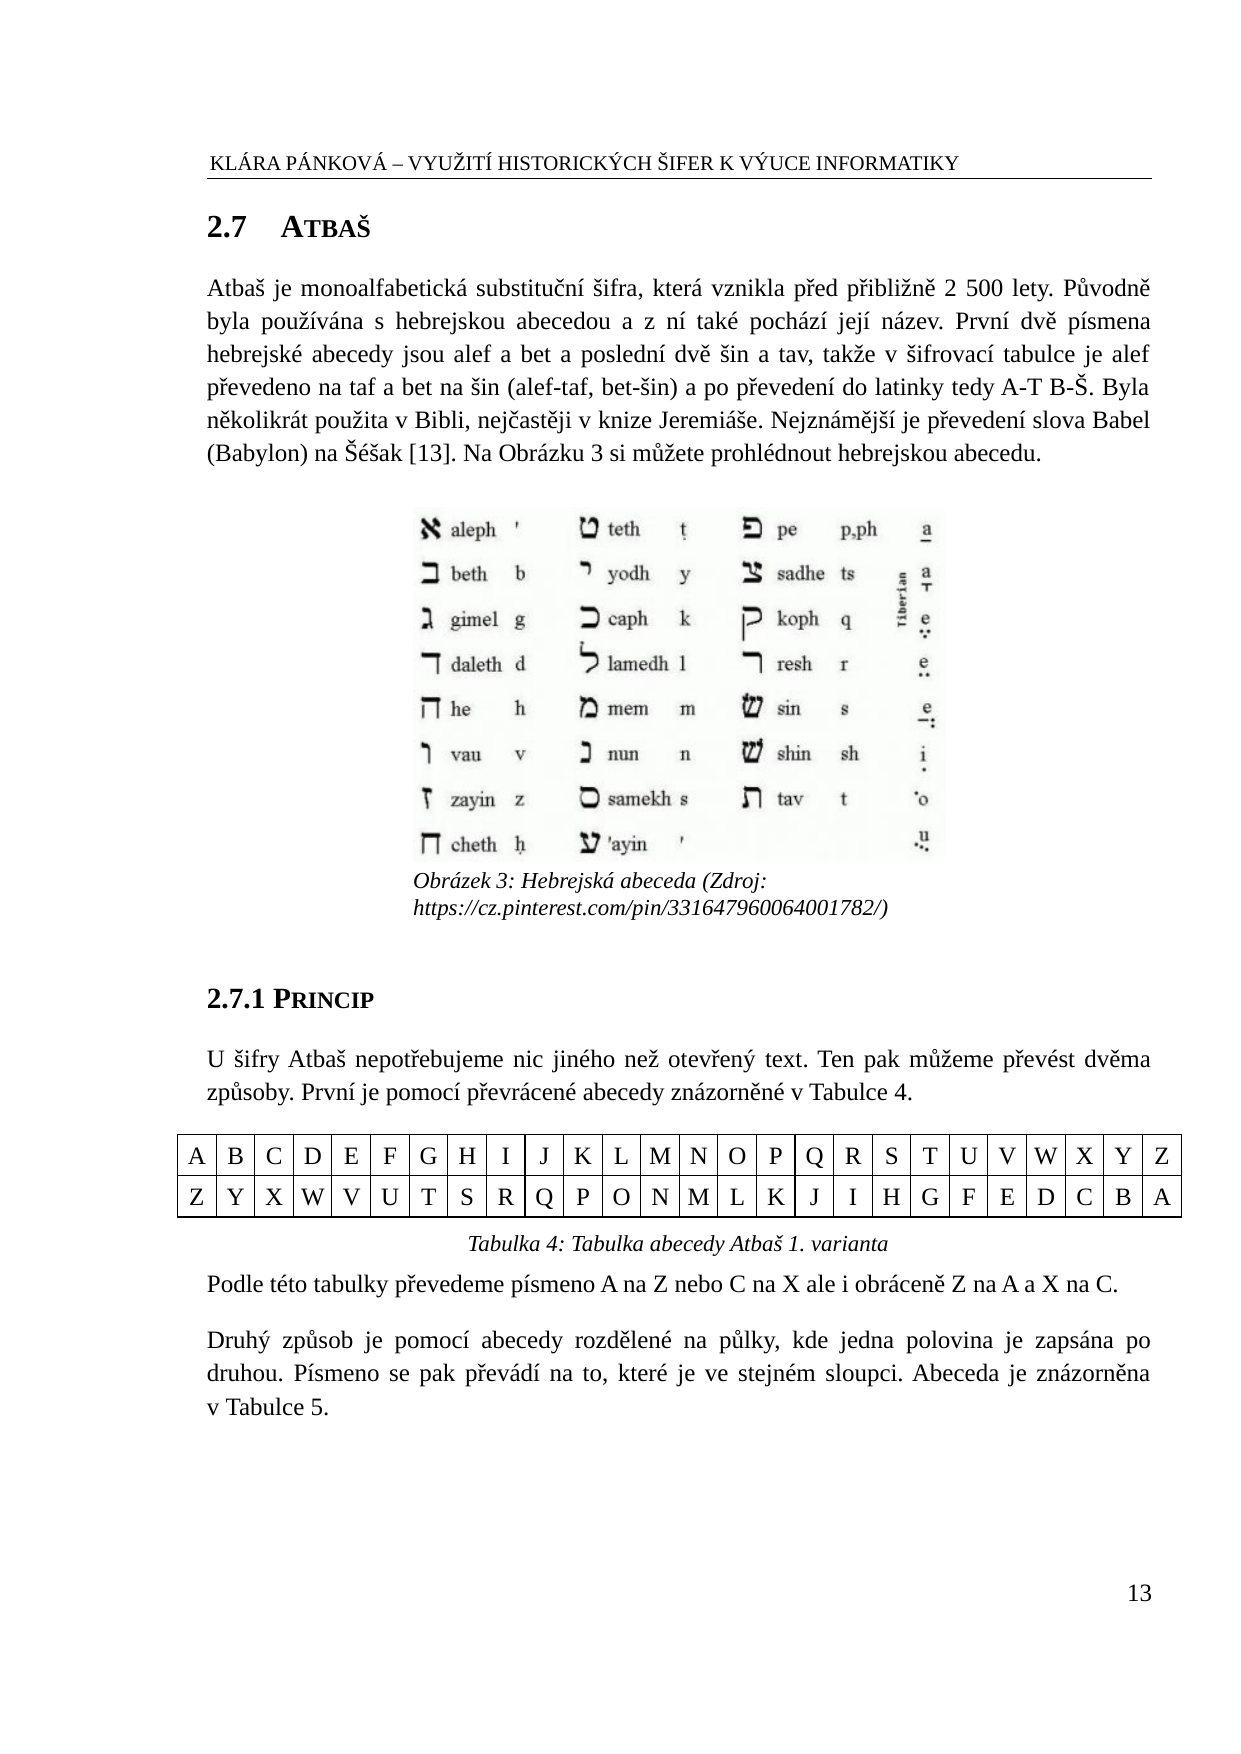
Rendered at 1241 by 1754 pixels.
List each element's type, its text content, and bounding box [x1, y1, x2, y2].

table_cell P [564, 1176, 602, 1216]
table_cell F [950, 1176, 987, 1216]
table_header U [950, 1135, 987, 1175]
table_header X [1066, 1135, 1103, 1175]
table_header V [988, 1135, 1026, 1175]
table_header T [911, 1135, 949, 1175]
table_header W [1027, 1135, 1065, 1175]
table_cell J [796, 1176, 833, 1216]
table_cell K [757, 1176, 794, 1216]
table_header K [564, 1135, 602, 1175]
table_cell R [487, 1176, 524, 1216]
table_header P [757, 1135, 794, 1175]
table_cell Z [178, 1176, 216, 1216]
table_header E [332, 1135, 370, 1175]
table_cell D [1027, 1176, 1065, 1216]
table_cell N [641, 1176, 679, 1216]
table_header Z [1143, 1135, 1181, 1175]
table_cell Q [526, 1176, 563, 1216]
table_cell W [294, 1176, 331, 1216]
table_cell M [680, 1176, 717, 1216]
table_header O [718, 1135, 756, 1175]
picture [412, 507, 946, 862]
table_header N [680, 1135, 717, 1175]
table_header Y [1104, 1135, 1142, 1175]
table_header G [410, 1135, 447, 1175]
table_header F [371, 1135, 409, 1175]
table_cell V [332, 1176, 370, 1216]
table_header L [603, 1135, 640, 1175]
table_cell Y [217, 1176, 254, 1216]
table_header B [217, 1135, 254, 1175]
table_header H [448, 1135, 486, 1175]
table_cell O [603, 1176, 640, 1216]
text Druhý způsob je pomocí abecedy rozdělené na půlky, kde jedna polovina je zapsána po druhou. Písmeno se pak převádí na to, které je ve stejném sloupci. Abeceda je znázorněna v Tabulce 5. [207, 1326, 1152, 1420]
text Tabulka 4: Tabulka abecedy Atbaš 1. varianta [207, 1230, 1152, 1256]
text Podle této tabulky převedeme písmeno A na Z nebo C na X ale i obráceně Z na A a X na C. [207, 1269, 1152, 1298]
table_header J [526, 1135, 563, 1175]
text Obrázek 3: Hebrejská abeceda (Zdroj: https://cz.pinterest.com/pin/331647960064001782/) [413, 862, 946, 920]
table_cell H [873, 1176, 910, 1216]
table_cell X [255, 1176, 293, 1216]
table_cell L [718, 1176, 756, 1216]
table_header Q [796, 1135, 833, 1175]
subtitle Atbaš [207, 207, 1152, 244]
text U šifry Atbaš nepotřebujeme nic jiného než otevřený text. Ten pak můžeme převést dvěma způsoby. První je pomocí převrácené abecedy znázorněné v Tabulce 4. [207, 1044, 1152, 1106]
table_header D [294, 1135, 331, 1175]
table_cell E [988, 1176, 1026, 1216]
subtitle Princip [207, 981, 1152, 1015]
table_cell C [1066, 1176, 1103, 1216]
text Atbaš je monoalfabetická substituční šifra, která vznikla před přibližně 2 500 lety. Původně byla používána s hebrejskou abecedou a z ní také pochází její název. První dvě písmena hebrejské abecedy jsou alef a bet a poslední dvě šin a tav, takže v šifrovací tabulce je alef převedeno na taf a bet na šin (alef-taf, bet-šin) a po převedení do latinky tedy A-T B-Š. Byla několikrát použita v Bibli, nejčastěji v knize Jeremiáše. Nejznámější je převedení slova Babel (Babylon) na Šéšak [13]. Na Obrázku 3 si můžete prohlédnout hebrejskou abecedu. [207, 273, 1152, 467]
table_cell G [911, 1176, 949, 1216]
table_cell T [410, 1176, 447, 1216]
table_cell U [371, 1176, 409, 1216]
table_header C [255, 1135, 293, 1175]
table_cell S [448, 1176, 486, 1216]
table_header S [873, 1135, 910, 1175]
table_header M [641, 1135, 679, 1175]
table_header R [834, 1135, 872, 1175]
table_cell A [1143, 1176, 1181, 1216]
table_header I [487, 1135, 524, 1175]
table_header A [178, 1135, 216, 1175]
table_cell I [834, 1176, 872, 1216]
table_cell B [1104, 1176, 1142, 1216]
